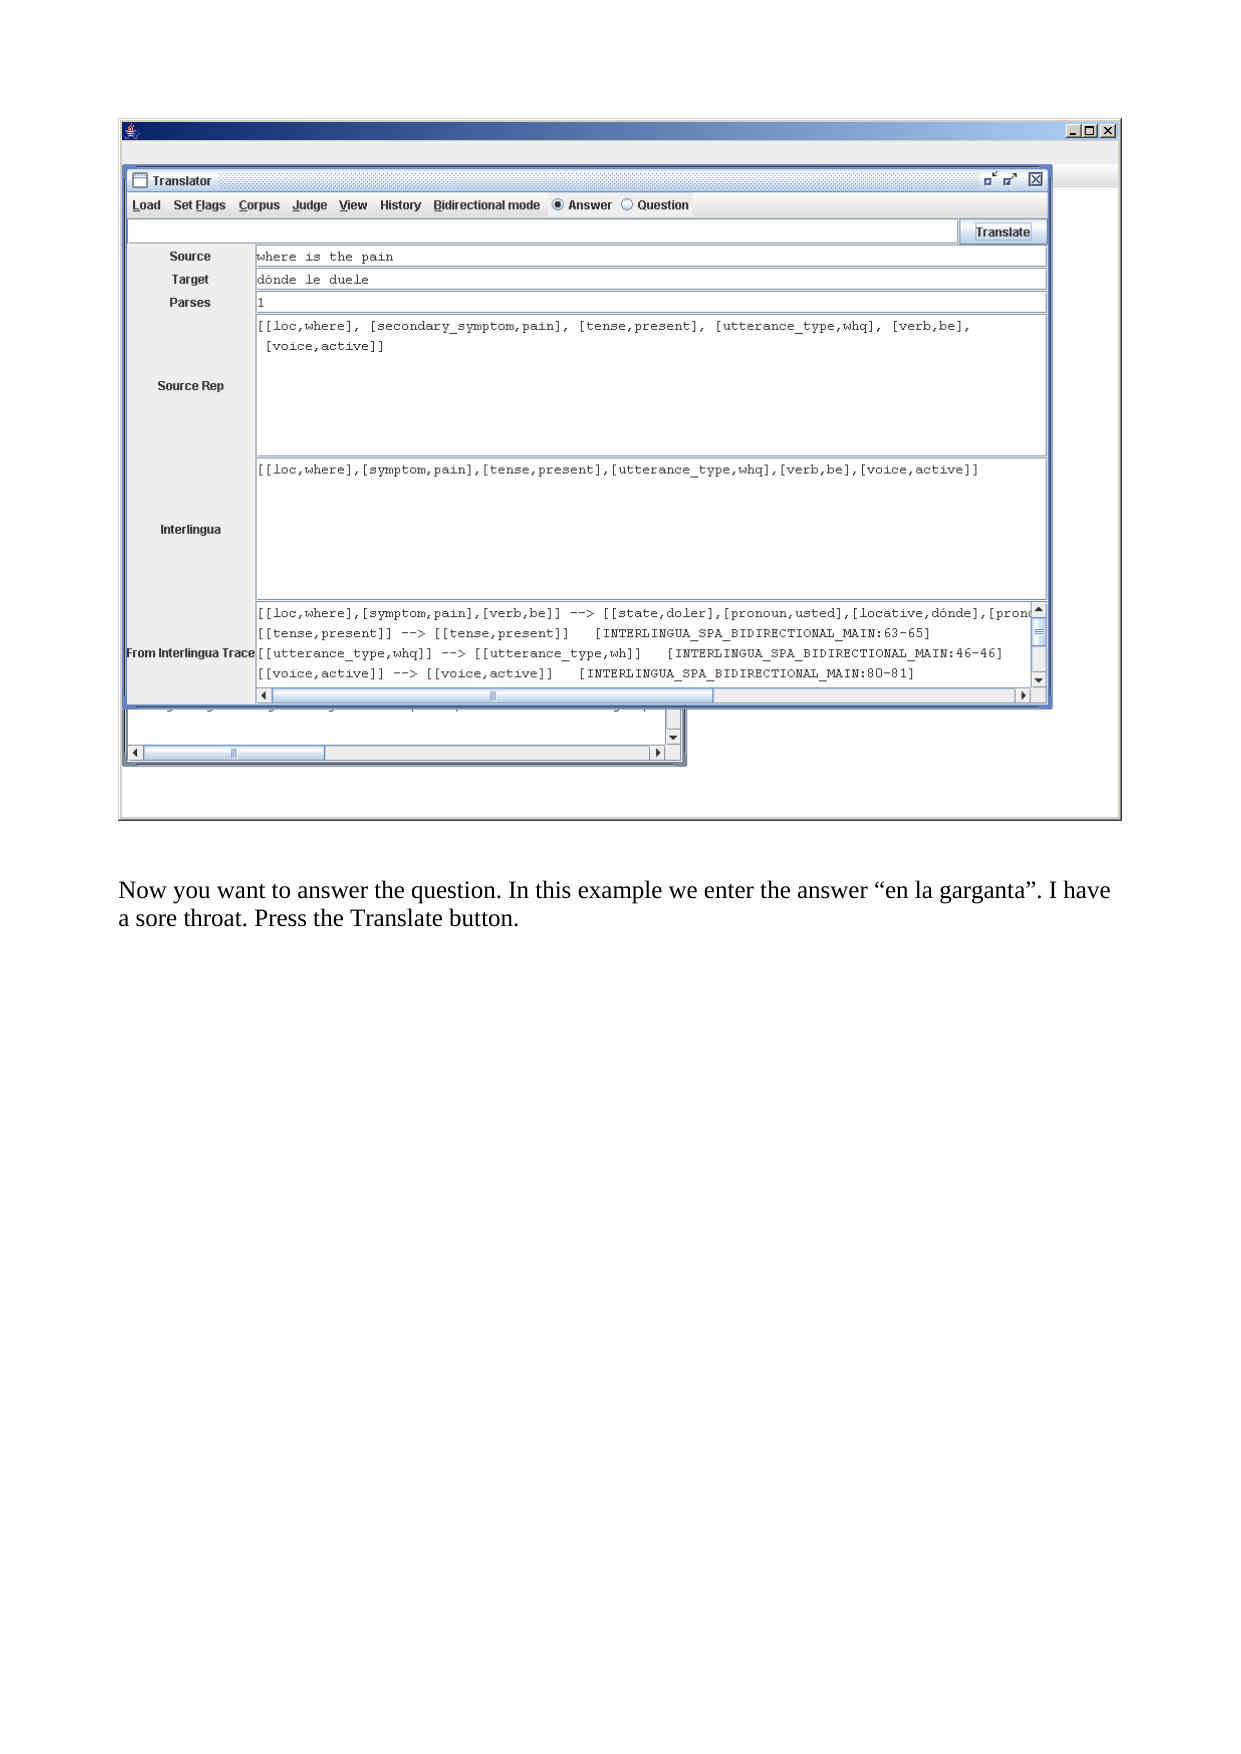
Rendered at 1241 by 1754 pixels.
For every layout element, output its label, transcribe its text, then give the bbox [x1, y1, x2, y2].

picture [118, 118, 1122, 821]
text Now you want to answer the question. In this example we enter the answer “en la garganta”. I have a sore throat. Press the Translate button. [118, 876, 1122, 932]
